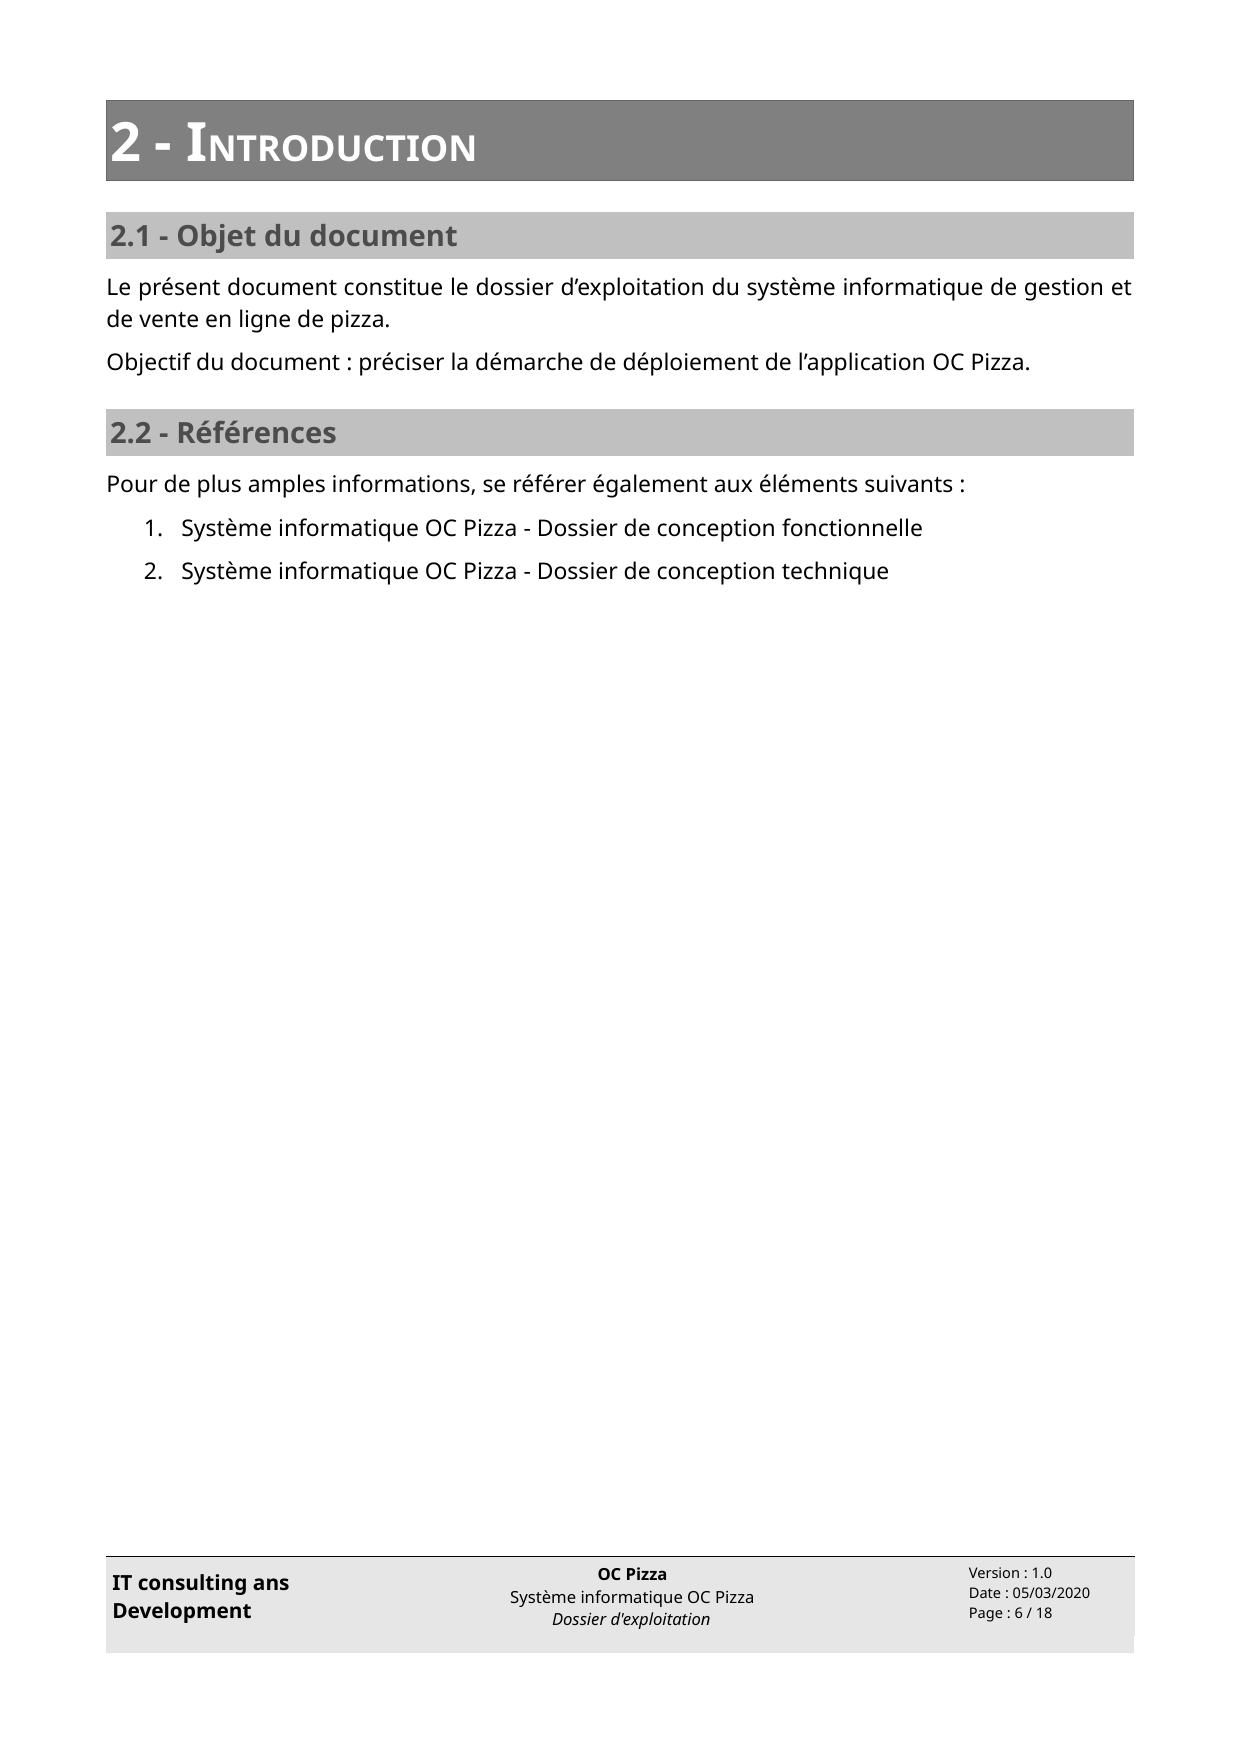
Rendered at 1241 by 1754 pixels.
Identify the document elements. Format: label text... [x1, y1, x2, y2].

list Système informatique OC Pizza - Dossier de conception technique [144, 555, 1134, 587]
text Objectif du document : préciser la démarche de déploiement de l’application OC Pizza. [106, 346, 1134, 377]
subtitle Objet du document [107, 213, 1133, 258]
text Pour de plus amples informations, se référer également aux éléments suivants : [106, 468, 1134, 499]
subtitle Introduction [107, 101, 1133, 180]
subtitle Références [107, 410, 1133, 455]
list Système informatique OC Pizza - Dossier de conception fonctionnelle [144, 512, 1134, 543]
text Le présent document constitue le dossier d’exploitation du système informatique de gestion et de vente en ligne de pizza. [106, 271, 1134, 334]
